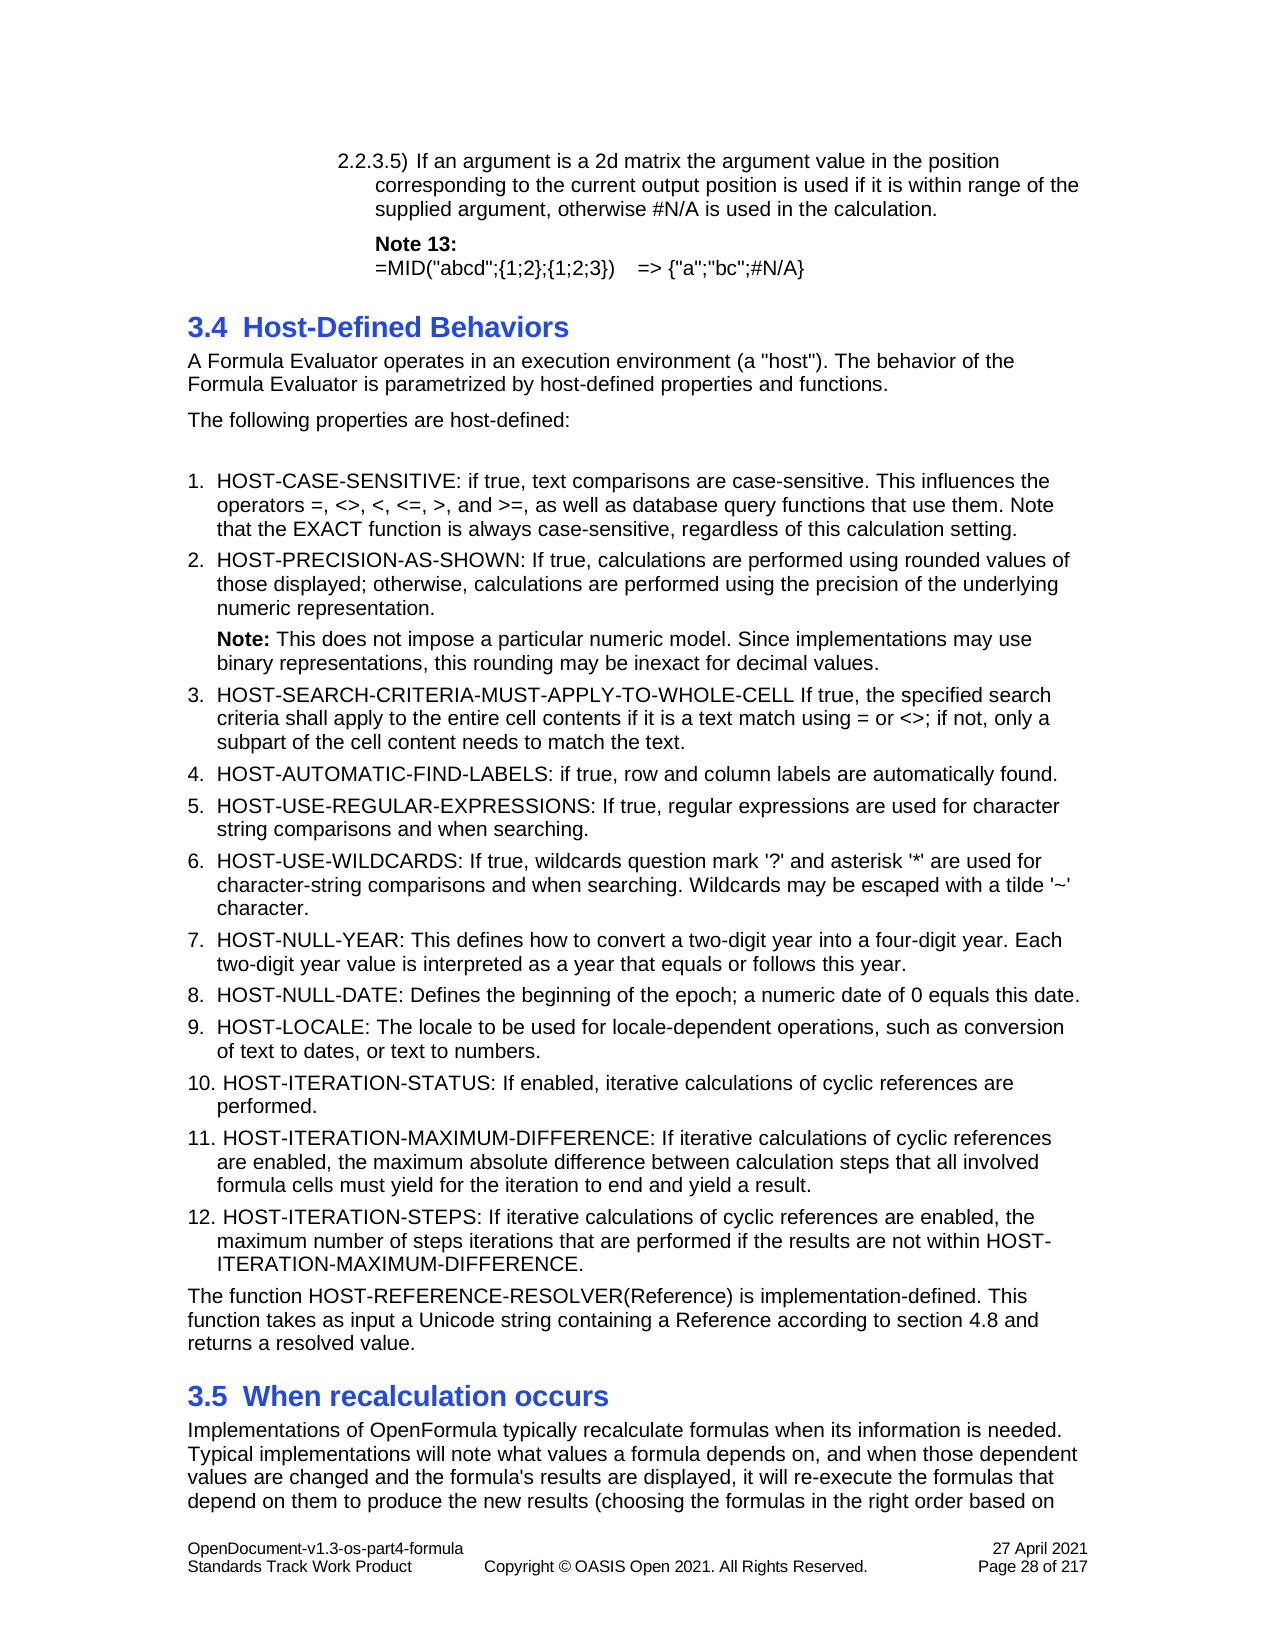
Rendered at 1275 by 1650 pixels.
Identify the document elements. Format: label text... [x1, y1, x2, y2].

list HOST-AUTOMATIC-FIND-LABELS: if true, row and column labels are automatically found. [187, 762, 1088, 786]
list HOST-SEARCH-CRITERIA-MUST-APPLY-TO-WHOLE-CELL If true, the specified search criteria shall apply to the entire cell contents if it is a text match using = or <>; if not, only a subpart of the cell content needs to match the text. [187, 683, 1088, 754]
list Note: This does not impose a particular numeric model. Since implementations may use binary representations, this rounding may be inexact for decimal values. [187, 628, 1088, 675]
text A Formula Evaluator operates in an execution environment (a "host"). The behavior of the Formula Evaluator is parametrized by host-defined properties and functions. [187, 349, 1088, 396]
list Note 13: =MID("abcd";{1;2};{1;2;3}) => {"a";"bc";#N/A} [337, 233, 1088, 280]
list HOST-USE-WILDCARDS: If true, wildcards question mark '?' and asterisk '*' are used for character-string comparisons and when searching. Wildcards may be escaped with a tilde '~' character. [187, 849, 1088, 920]
list HOST-ITERATION-MAXIMUM-DIFFERENCE: If iterative calculations of cyclic references are enabled, the maximum absolute difference between calculation steps that all involved formula cells must yield for the iteration to end and yield a result. [187, 1127, 1088, 1197]
list HOST-ITERATION-STATUS: If enabled, iterative calculations of cyclic references are performed. [187, 1071, 1088, 1118]
list HOST-CASE-SENSITIVE: if true, text comparisons are case-sensitive. This influences the operators =, <>, <, <=, >, and >=, as well as database query functions that use them. Note that the EXACT function is always case-sensitive, regardless of this calculation setting. [187, 470, 1088, 541]
subtitle When recalculation occurs [187, 1380, 1088, 1413]
list HOST-NULL-YEAR: This defines how to convert a two-digit year into a four-digit year. Each two-digit year value is interpreted as a year that equals or follows this year. [187, 928, 1088, 976]
list HOST-NULL-DATE: Defines the beginning of the epoch; a numeric date of 0 equals this date. [187, 984, 1088, 1007]
list HOST-USE-REGULAR-EXPRESSIONS: If true, regular expressions are used for character string comparisons and when searching. [187, 794, 1088, 841]
list If an argument is a 2d matrix the argument value in the position corresponding to the current output position is used if it is within range of the supplied argument, otherwise #N/A is used in the calculation. [337, 150, 1088, 221]
list HOST-LOCALE: The locale to be used for locale-dependent operations, such as conversion of text to dates, or text to numbers. [187, 1016, 1088, 1063]
list HOST-PRECISION-AS-SHOWN: If true, calculations are performed using rounded values of those displayed; otherwise, calculations are performed using the precision of the underlying numeric representation. [187, 549, 1088, 619]
list HOST-ITERATION-STEPS: If iterative calculations of cyclic references are enabled, the maximum number of steps iterations that are performed if the results are not within HOST-ITERATION-MAXIMUM-DIFFERENCE. [187, 1206, 1088, 1276]
text Implementations of OpenFormula typically recalculate formulas when its information is needed. Typical implementations will note what values a formula depends on, and when those dependent values are changed and the formula's results are displayed, it will re-execute the formulas that depend on them to produce the new results (choosing the formulas in the right order based on [187, 1419, 1088, 1513]
subtitle Host-Defined Behaviors [187, 311, 1088, 343]
text The following properties are host-defined: [187, 408, 1088, 456]
text The function HOST-REFERENCE-RESOLVER(Reference) is implementation-defined. This function takes as input a Unicode string containing a Reference according to section 4.8 and returns a resolved value. [187, 1284, 1088, 1355]
